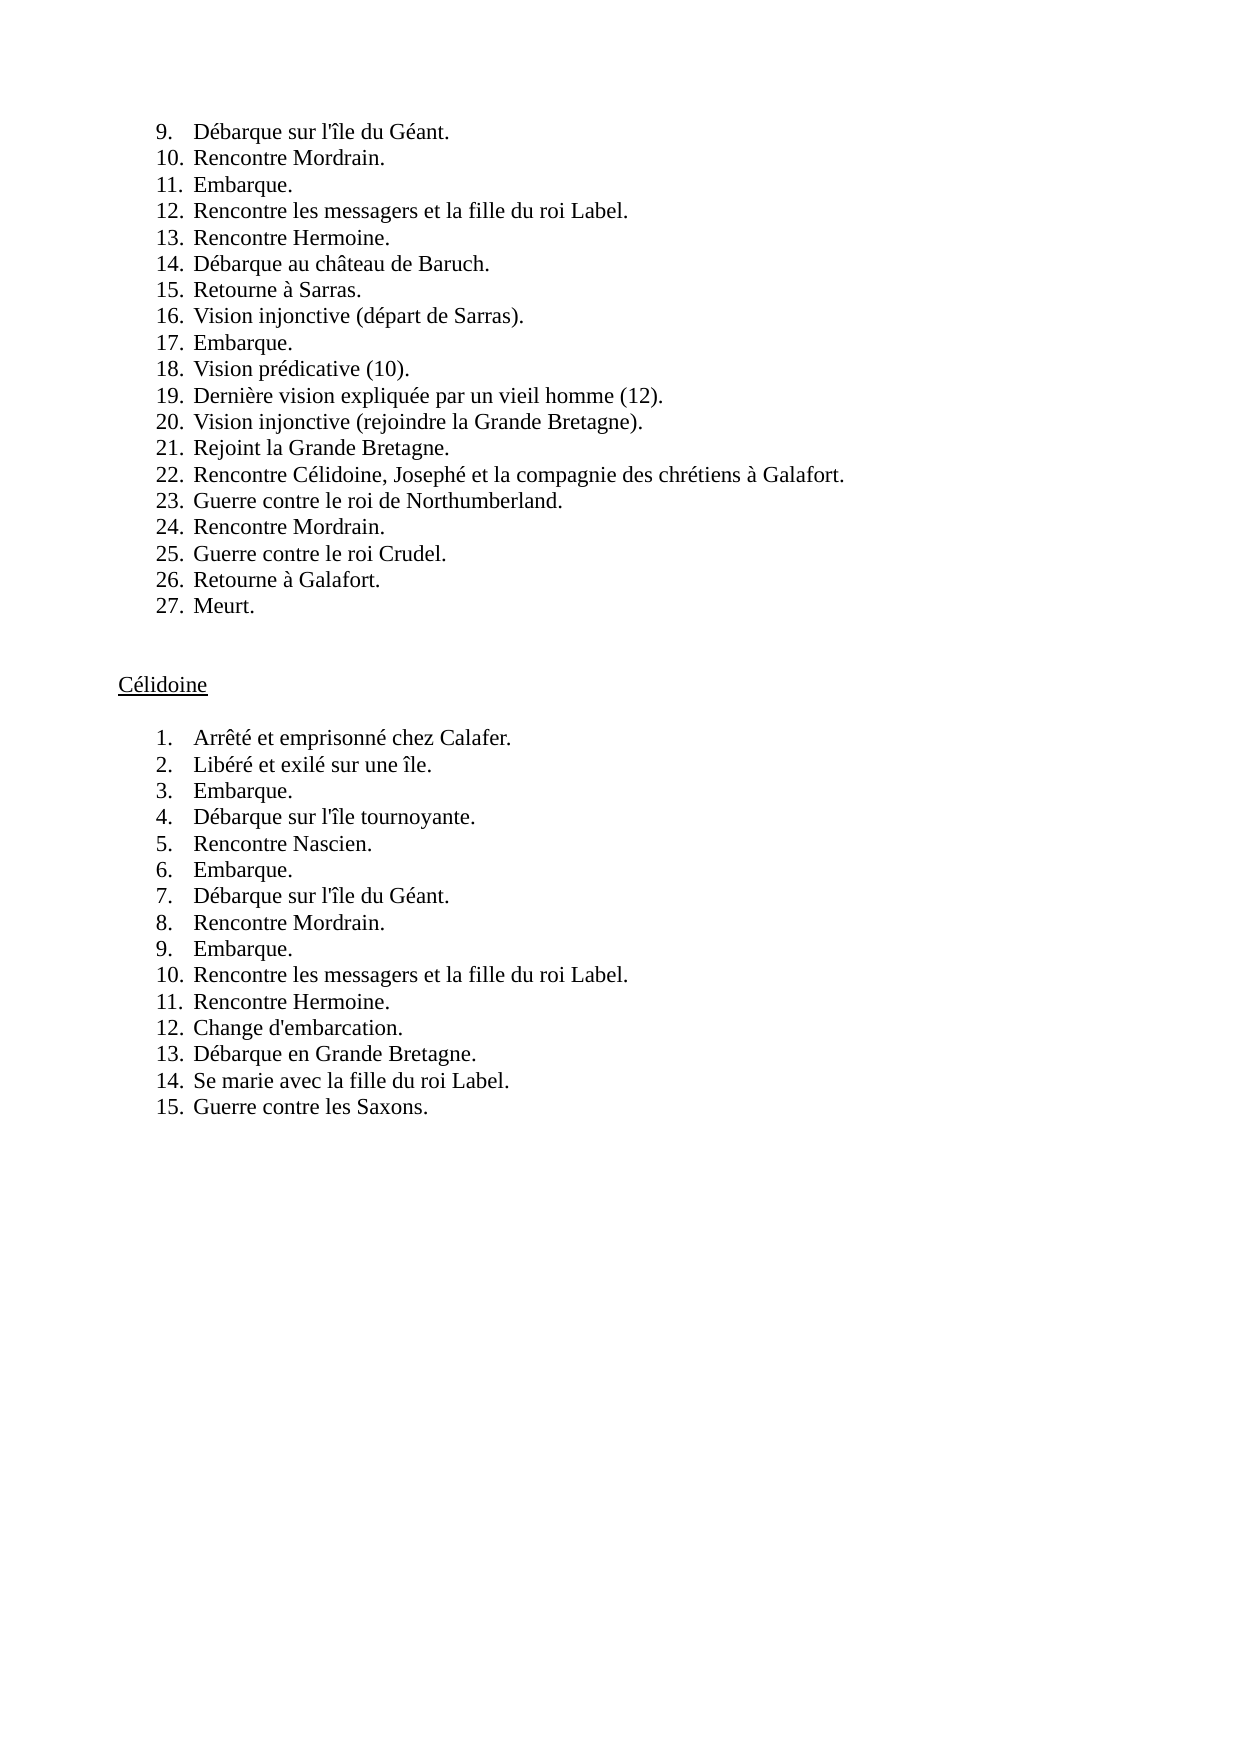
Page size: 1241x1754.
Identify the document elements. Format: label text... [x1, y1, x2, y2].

list Rencontre Nascien. [156, 830, 1122, 856]
text Célidoine [118, 672, 1122, 698]
list Embarque. [156, 171, 1122, 197]
list Vision injonctive (rejoindre la Grande Bretagne). [156, 408, 1122, 434]
list Se marie avec la fille du roi Label. [156, 1067, 1122, 1093]
list Rencontre Hermoine. [156, 988, 1122, 1014]
list Libéré et exilé sur une île. [156, 751, 1122, 777]
list Rencontre Célidoine, Josephé et la compagnie des chrétiens à Galafort. [156, 461, 1122, 487]
list Guerre contre le roi de Northumberland. [156, 487, 1122, 513]
list Vision prédicative (10). [156, 355, 1122, 382]
list Rencontre Mordrain. [156, 144, 1122, 171]
list Embarque. [156, 329, 1122, 355]
list Rencontre les messagers et la fille du roi Label. [156, 197, 1122, 223]
list Dernière vision expliquée par un vieil homme (12). [156, 382, 1122, 408]
list Débarque sur l'île du Géant. [156, 118, 1122, 144]
list Embarque. [156, 777, 1122, 803]
list Rejoint la Grande Bretagne. [156, 434, 1122, 461]
list Rencontre Hermoine. [156, 223, 1122, 250]
list Débarque sur l'île du Géant. [156, 882, 1122, 909]
list Débarque sur l'île tournoyante. [156, 803, 1122, 830]
list Rencontre Mordrain. [156, 909, 1122, 935]
list Débarque au château de Baruch. [156, 250, 1122, 276]
list Retourne à Sarras. [156, 276, 1122, 303]
list Retourne à Galafort. [156, 566, 1122, 592]
list Débarque en Grande Bretagne. [156, 1041, 1122, 1067]
list Vision injonctive (départ de Sarras). [156, 303, 1122, 329]
list Guerre contre le roi Crudel. [156, 540, 1122, 566]
list Meurt. [156, 592, 1122, 619]
list Guerre contre les Saxons. [156, 1093, 1122, 1119]
list Rencontre les messagers et la fille du roi Label. [156, 961, 1122, 988]
list Rencontre Mordrain. [156, 513, 1122, 540]
list Arrêté et emprisonné chez Calafer. [156, 724, 1122, 751]
list Embarque. [156, 856, 1122, 882]
list Change d'embarcation. [156, 1014, 1122, 1041]
list Embarque. [156, 935, 1122, 961]
